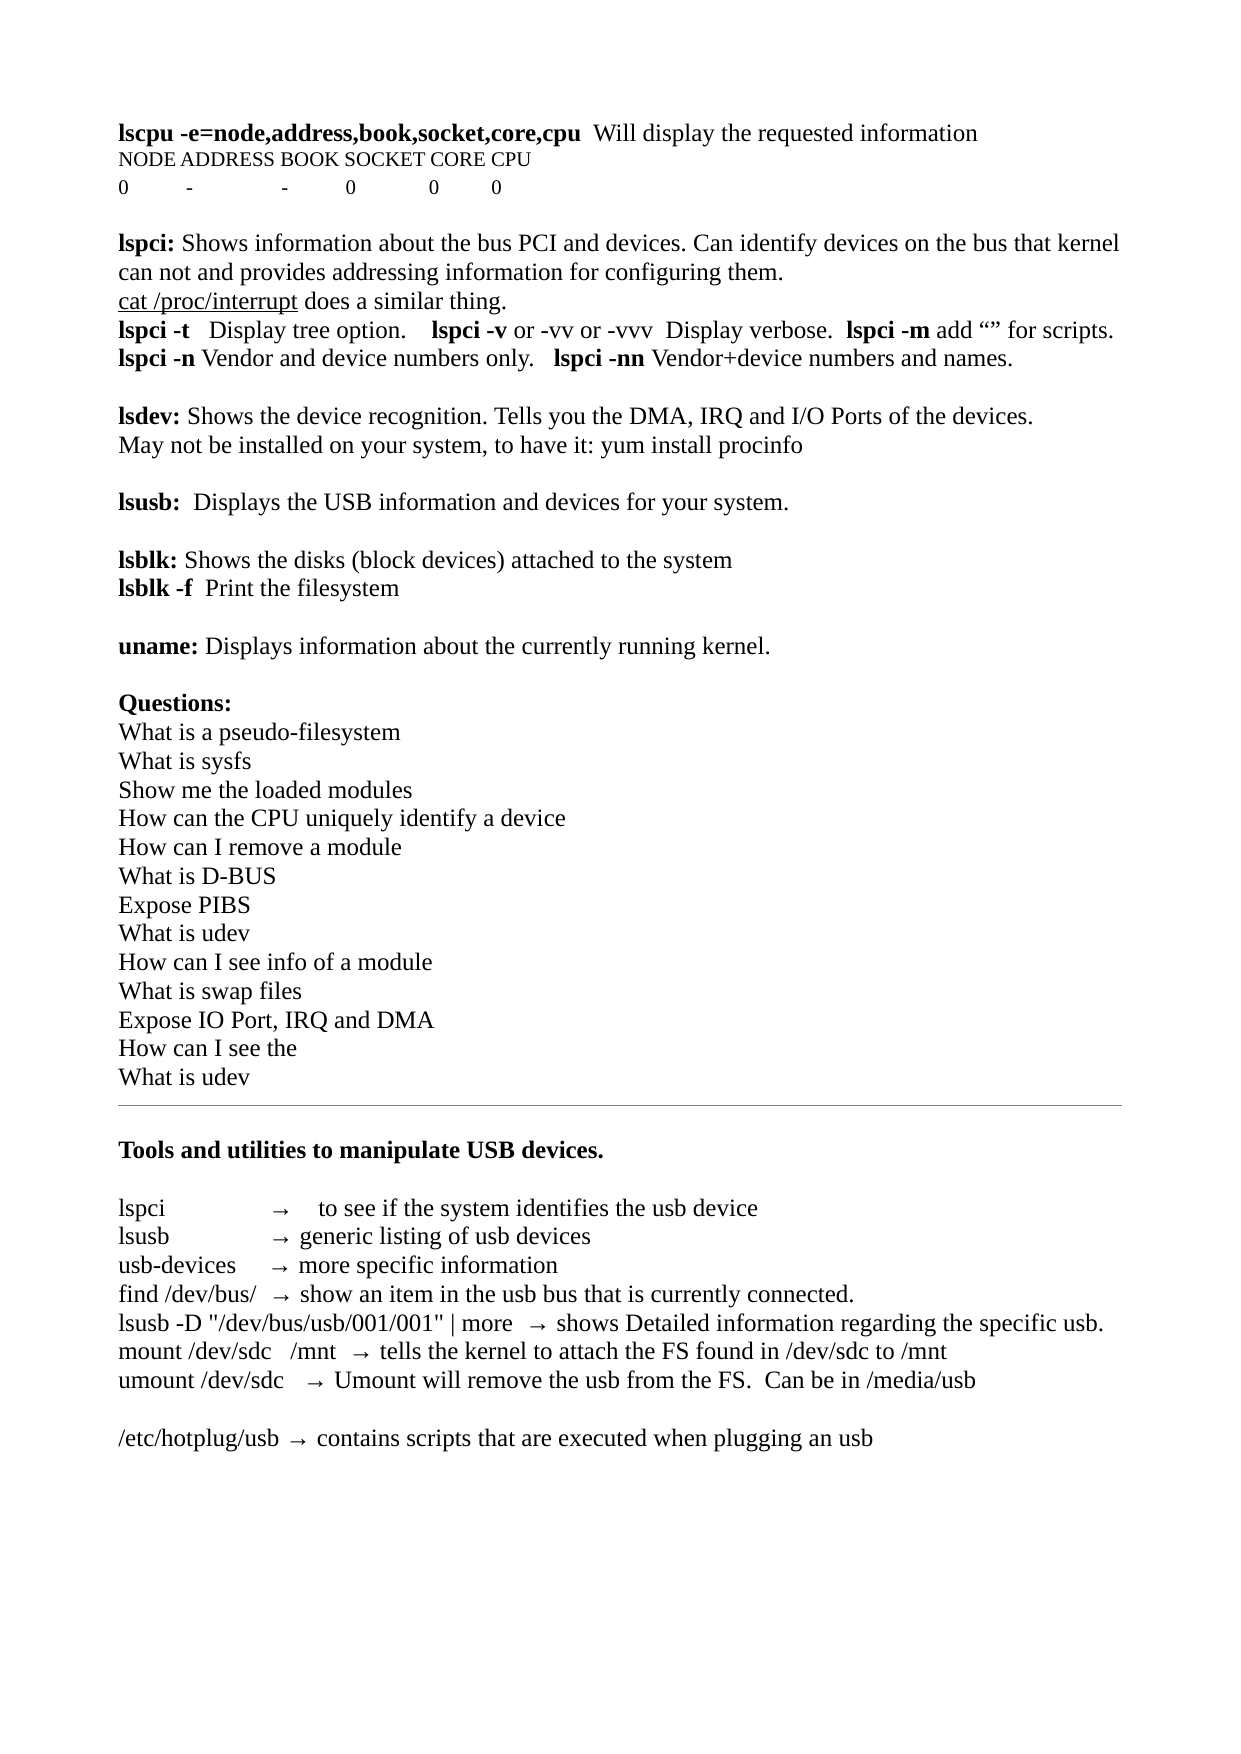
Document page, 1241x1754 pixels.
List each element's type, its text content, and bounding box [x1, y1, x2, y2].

text lsblk: Shows the disks (block devices) attached to the system [118, 545, 1122, 573]
text lspci -t Display tree option. lspci -v or -vv or -vvv Display verbose. lspci -m add “” for scripts. [118, 315, 1122, 343]
text How can I remove a module [118, 832, 1122, 861]
text find /dev/bus/ → show an item in the usb bus that is currently connected. [118, 1279, 1122, 1308]
text How can I see the [118, 1033, 1122, 1062]
text /etc/hotplug/usb → contains scripts that are executed when plugging an usb [118, 1423, 1122, 1451]
text lsdev: Shows the device recognition. Tells you the DMA, IRQ and I/O Ports of the devices. [118, 401, 1122, 430]
text What is udev [118, 918, 1122, 947]
text Show me the loaded modules [118, 775, 1122, 803]
text Tools and utilities to manipulate USB devices. [118, 1135, 1122, 1164]
text uname: Displays information about the currently running kernel. [118, 631, 1122, 660]
text lspci: Shows information about the bus PCI and devices. Can identify devices on the bus that kernel can not and provides addressing information for configuring them. [118, 228, 1122, 286]
text May not be installed on your system, to have it: yum install procinfo [118, 430, 1122, 458]
text lsblk -f Print the filesystem [118, 573, 1122, 602]
text How can I see info of a module [118, 947, 1122, 976]
text NODE ADDRESS BOOK SOCKET CORE CPU [118, 147, 1122, 171]
text What is udev [118, 1062, 1122, 1091]
text cat /proc/interrupt does a similar thing. [118, 286, 1122, 315]
text lsusb -D "/dev/bus/usb/001/001" | more → shows Detailed information regarding the specific usb. [118, 1308, 1122, 1336]
text What is D-BUS [118, 861, 1122, 890]
text What is swap files [118, 976, 1122, 1005]
text Expose PIBS [118, 890, 1122, 918]
text What is a pseudo-filesystem [118, 717, 1122, 746]
text 0 - - 0 0 0 [118, 171, 1122, 200]
text lscpu -e=node,address,book,socket,core,cpu Will display the requested information [118, 118, 1122, 147]
text Questions: [118, 688, 1122, 717]
text lsusb: Displays the USB information and devices for your system. [118, 487, 1122, 516]
text usb-devices → more specific information [118, 1250, 1122, 1279]
text lsusb → generic listing of usb devices [118, 1221, 1122, 1250]
text Expose IO Port, IRQ and DMA [118, 1005, 1122, 1033]
text lspci -n Vendor and device numbers only. lspci -nn Vendor+device numbers and names. [118, 343, 1122, 372]
text What is sysfs [118, 746, 1122, 775]
text mount /dev/sdc /mnt → tells the kernel to attach the FS found in /dev/sdc to /mnt [118, 1336, 1122, 1365]
text How can the CPU uniquely identify a device [118, 803, 1122, 832]
text umount /dev/sdc → Umount will remove the usb from the FS. Can be in /media/usb [118, 1365, 1122, 1394]
text lspci → to see if the system identifies the usb device [118, 1193, 1122, 1221]
